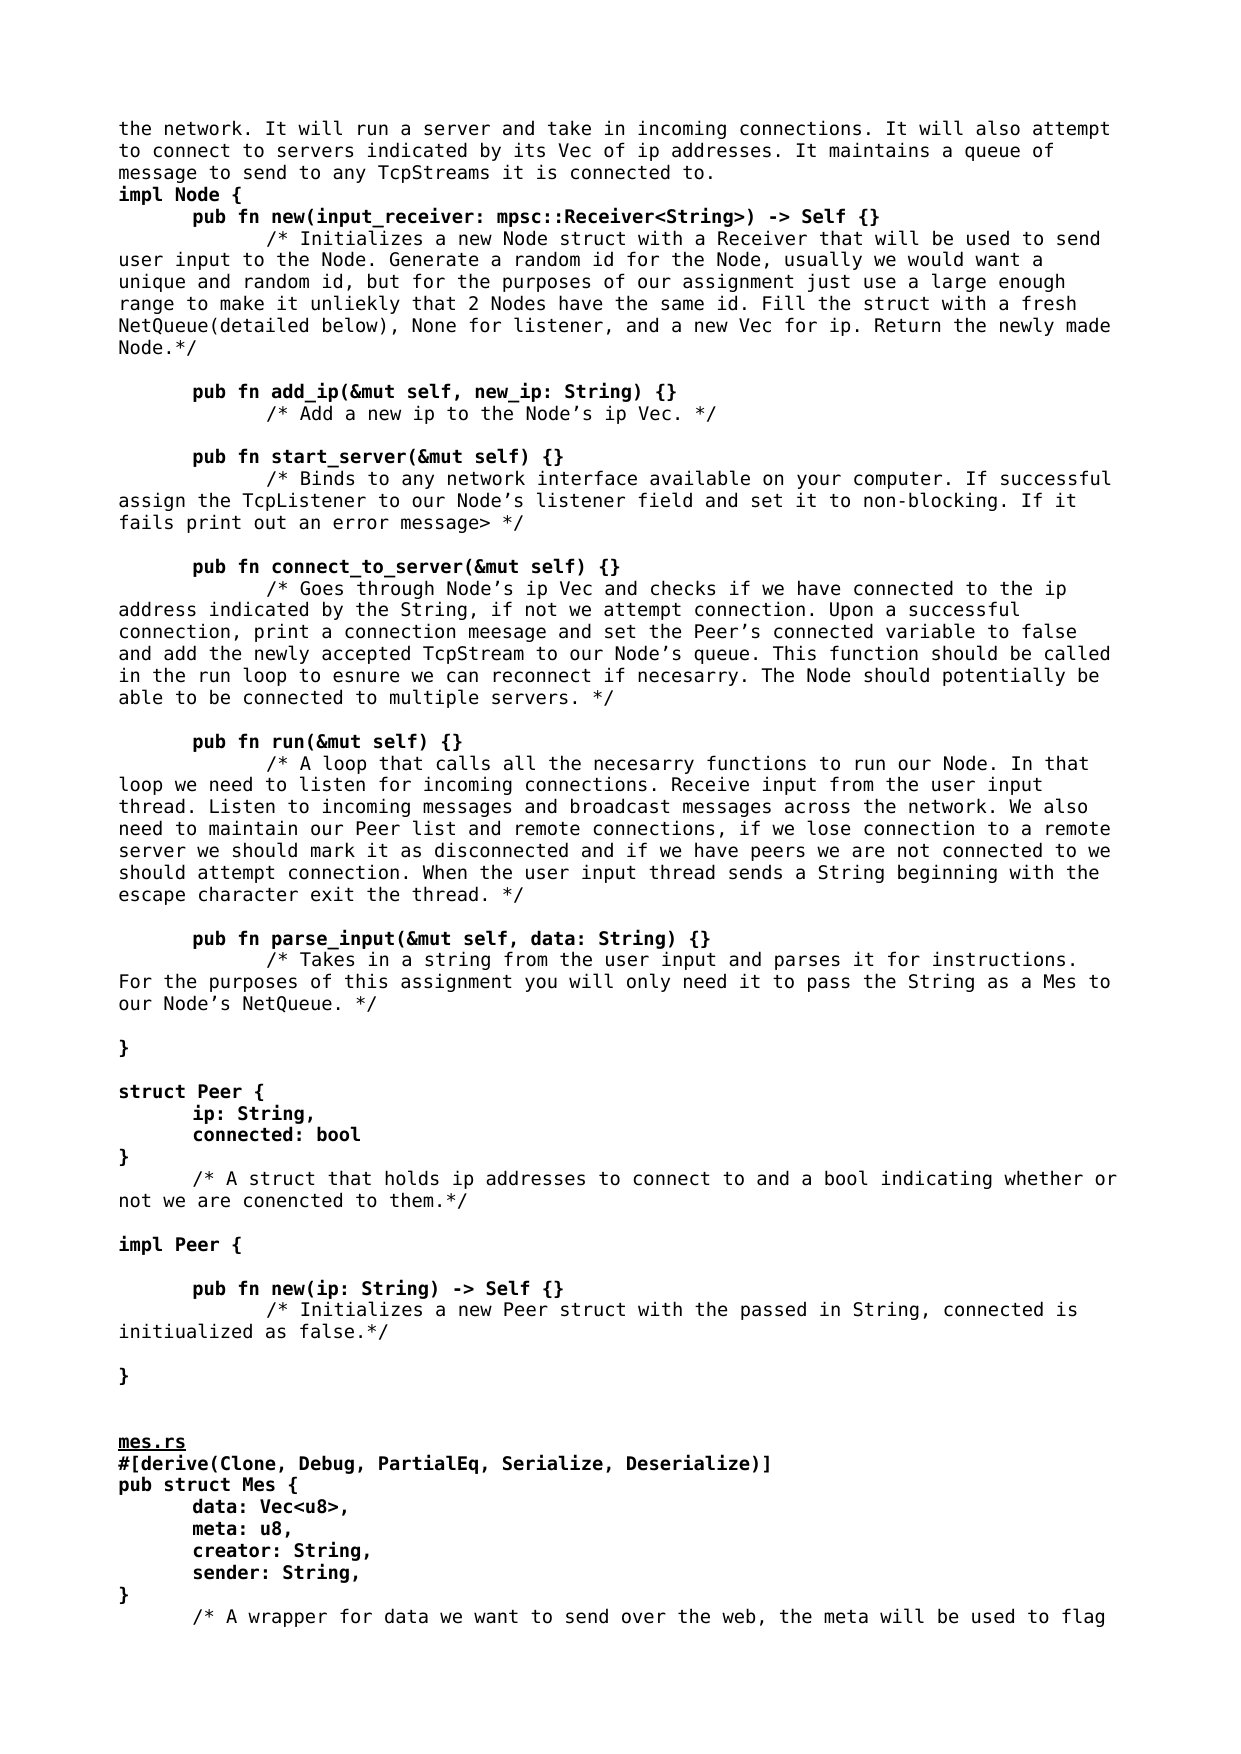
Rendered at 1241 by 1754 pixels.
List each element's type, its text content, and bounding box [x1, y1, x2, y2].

text } [118, 1584, 1122, 1606]
text /* A struct that holds ip addresses to connect to and a bool indicating whether or not we are conencted to them.*/ [118, 1168, 1122, 1212]
text /* Binds to any network interface available on your computer. If successful assign the TcpListener to our Node’s listener field and set it to non-blocking. If it fails print out an error message> */ [118, 468, 1122, 534]
text mes.rs [118, 1431, 1122, 1452]
text struct Peer { [118, 1081, 1122, 1102]
text /* Goes through Node’s ip Vec and checks if we have connected to the ip address indicated by the String, if not we attempt connection. Upon a successful connection, print a connection meesage and set the Peer’s connected variable to false and add the newly accepted TcpStream to our Node’s queue. This function should be called in the run loop to esnure we can reconnect if necesarry. The Node should potentially be able to be connected to multiple servers. */ [118, 577, 1122, 709]
text creator: String, [118, 1540, 1122, 1562]
text meta: u8, [118, 1518, 1122, 1540]
text } [118, 1365, 1122, 1387]
text pub fn run(&mut self) {} [118, 731, 1122, 752]
text } [118, 1146, 1122, 1168]
text /* Takes in a string from the user input and parses it for instructions. For the purposes of this assignment you will only need it to pass the String as a Mes to our Node’s NetQueue. */ [118, 949, 1122, 1015]
text pub fn connect_to_server(&mut self) {} [118, 556, 1122, 577]
text pub fn start_server(&mut self) {} [118, 446, 1122, 468]
text /* Initializes a new Node struct with a Receiver that will be used to send user input to the Node. Generate a random id for the Node, usually we would want a unique and random id, but for the purposes of our assignment just use a large enough range to make it unliekly that 2 Nodes have the same id. Fill the struct with a fresh NetQueue(detailed below), None for listener, and a new Vec for ip. Return the newly made Node.*/ [118, 227, 1122, 359]
text pub fn parse_input(&mut self, data: String) {} [118, 927, 1122, 949]
text pub struct Mes { [118, 1474, 1122, 1496]
text ip: String, [118, 1102, 1122, 1124]
text pub fn add_ip(&mut self, new_ip: String) {} [118, 381, 1122, 402]
text the network. It will run a server and take in incoming connections. It will also attempt to connect to servers indicated by its Vec of ip addresses. It maintains a queue of message to send to any TcpStreams it is connected to. [118, 118, 1122, 184]
text impl Peer { [118, 1234, 1122, 1256]
text /* Initializes a new Peer struct with the passed in String, connected is initiualized as false.*/ [118, 1299, 1122, 1343]
text /* A wrapper for data we want to send over the web, the meta will be used to flag [118, 1606, 1122, 1627]
text connected: bool [118, 1124, 1122, 1146]
text sender: String, [118, 1562, 1122, 1584]
text impl Node { [118, 184, 1122, 206]
text data: Vec<u8>, [118, 1496, 1122, 1518]
text pub fn new(input_receiver: mpsc::Receiver<String>) -> Self {} [118, 206, 1122, 227]
text /* A loop that calls all the necesarry functions to run our Node. In that loop we need to listen for incoming connections. Receive input from the user input thread. Listen to incoming messages and broadcast messages across the network. We also need to maintain our Peer list and remote connections, if we lose connection to a remote server we should mark it as disconnected and if we have peers we are not connected to we should attempt connection. When the user input thread sends a String beginning with the escape character exit the thread. */ [118, 752, 1122, 906]
text pub fn new(ip: String) -> Self {} [118, 1277, 1122, 1299]
text } [118, 1037, 1122, 1059]
text /* Add a new ip to the Node’s ip Vec. */ [118, 402, 1122, 424]
text #[derive(Clone, Debug, PartialEq, Serialize, Deserialize)] [118, 1452, 1122, 1474]
